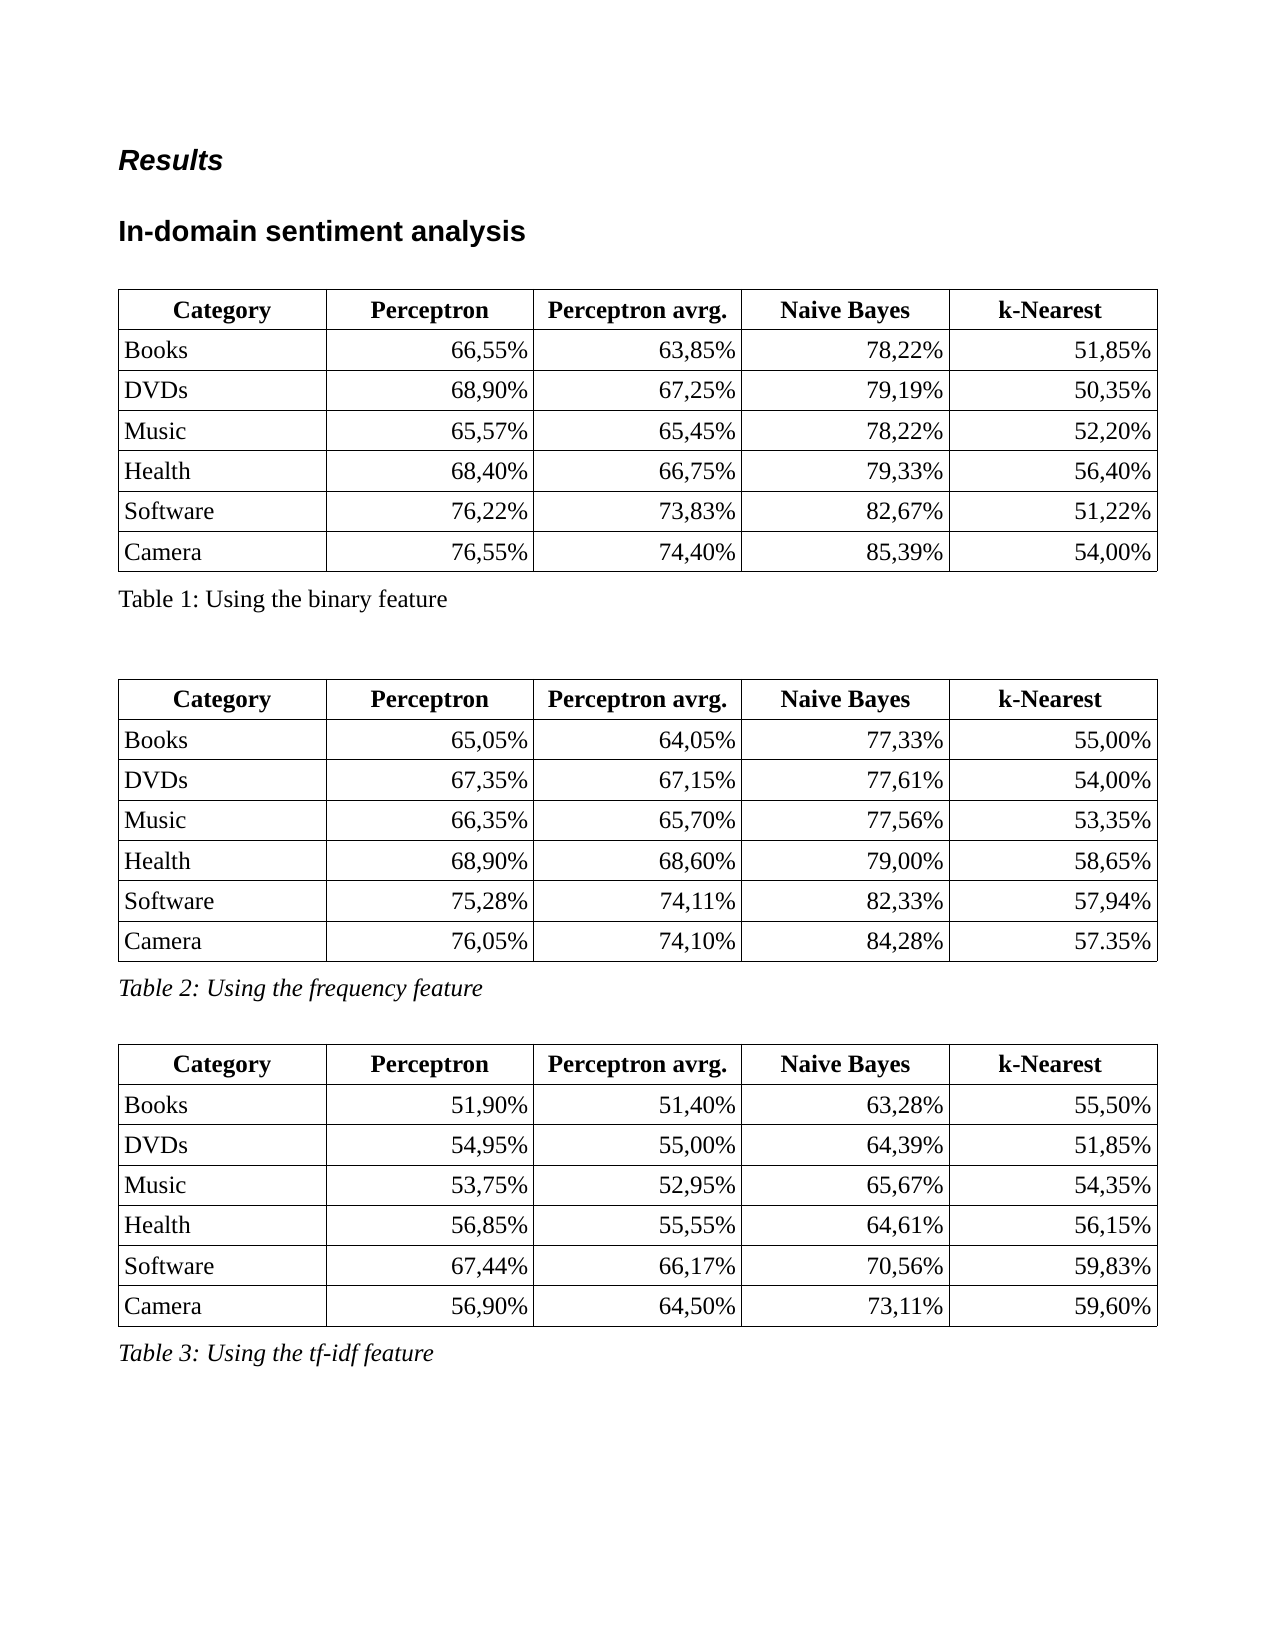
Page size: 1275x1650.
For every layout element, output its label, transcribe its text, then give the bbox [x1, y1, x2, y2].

table_cell 51,22% [950, 492, 1157, 531]
table_cell 77,61% [742, 760, 949, 800]
table_cell 74,11% [534, 881, 741, 921]
table_cell 70,56% [742, 1246, 949, 1285]
table_cell 64,50% [534, 1286, 741, 1326]
table_cell 55,55% [534, 1206, 741, 1245]
table_cell 56,40% [950, 451, 1157, 491]
table_cell Books [119, 720, 326, 759]
table_cell 82,33% [742, 881, 949, 921]
table_cell 76,05% [327, 922, 533, 961]
table_cell 65,05% [327, 720, 533, 759]
table_cell 64,39% [742, 1125, 949, 1164]
table_cell 78,22% [742, 330, 949, 369]
table_cell 59,83% [950, 1246, 1157, 1285]
table_cell 76,55% [327, 532, 533, 571]
table_cell 76,22% [327, 492, 533, 531]
table_cell 84,28% [742, 922, 949, 961]
table_cell 54,00% [950, 760, 1157, 800]
table_cell 77,56% [742, 801, 949, 840]
table_cell 54,95% [327, 1125, 533, 1164]
table_cell Software [119, 492, 326, 531]
table_cell 66,17% [534, 1246, 741, 1285]
table_cell DVDs [119, 1125, 326, 1164]
text Table 2: Using the frequency feature [118, 973, 1157, 1002]
table_cell Books [119, 1085, 326, 1124]
table_cell 79,00% [742, 841, 949, 880]
table_header Perceptron [327, 680, 533, 719]
table_cell Health [119, 1206, 326, 1245]
table_cell 65,45% [534, 411, 741, 450]
table_cell 53,75% [327, 1166, 533, 1205]
table_cell 68,60% [534, 841, 741, 880]
table_cell 66,55% [327, 330, 533, 369]
table_header k-Nearest [950, 290, 1157, 329]
table_cell 68,90% [327, 371, 533, 410]
text Table 3: Using the tf-idf feature [118, 1338, 1157, 1367]
table_cell 78,22% [742, 411, 949, 450]
table_cell 75,28% [327, 881, 533, 921]
text Table 1: Using the binary feature [118, 584, 1157, 612]
table_cell Books [119, 330, 326, 369]
table_header Perceptron [327, 290, 533, 329]
table_cell 54,35% [950, 1166, 1157, 1205]
table_cell 51,85% [950, 330, 1157, 369]
table_cell Music [119, 1166, 326, 1205]
table_cell 50,35% [950, 371, 1157, 410]
table_cell DVDs [119, 760, 326, 800]
table_cell Health [119, 841, 326, 880]
table_header Category [119, 680, 326, 719]
table_cell 56,85% [327, 1206, 533, 1245]
table_cell 59,60% [950, 1286, 1157, 1326]
table_cell 56,15% [950, 1206, 1157, 1245]
table_cell 55,00% [534, 1125, 741, 1164]
table_header Naive Bayes [742, 680, 949, 719]
table_cell 55,00% [950, 720, 1157, 759]
table_cell 74,10% [534, 922, 741, 961]
table_cell 64,61% [742, 1206, 949, 1245]
table_cell Camera [119, 532, 326, 571]
table_cell 68,90% [327, 841, 533, 880]
table_header Perceptron avrg. [534, 290, 741, 329]
table_cell 67,25% [534, 371, 741, 410]
table_header k-Nearest [950, 1045, 1157, 1084]
table_cell Music [119, 801, 326, 840]
table_header Naive Bayes [742, 290, 949, 329]
table_cell 67,15% [534, 760, 741, 800]
table_cell 68,40% [327, 451, 533, 491]
table_header Category [119, 1045, 326, 1084]
table_cell 57,94% [950, 881, 1157, 921]
table_cell 65,70% [534, 801, 741, 840]
table_cell Music [119, 411, 326, 450]
table_header Perceptron avrg. [534, 1045, 741, 1084]
table_cell 85,39% [742, 532, 949, 571]
table_cell 65,57% [327, 411, 533, 450]
table_header Perceptron avrg. [534, 680, 741, 719]
table_cell 63,85% [534, 330, 741, 369]
subtitle In-domain sentiment analysis [118, 214, 1157, 248]
table_cell 73,83% [534, 492, 741, 531]
table_header k-Nearest [950, 680, 1157, 719]
table_header Category [119, 290, 326, 329]
table_cell 66,35% [327, 801, 533, 840]
table_cell 51,90% [327, 1085, 533, 1124]
table_cell 79,33% [742, 451, 949, 491]
table_cell 51,85% [950, 1125, 1157, 1164]
table_cell 51,40% [534, 1085, 741, 1124]
table_cell 79,19% [742, 371, 949, 410]
table_cell 57.35% [950, 922, 1157, 961]
table_cell 56,90% [327, 1286, 533, 1326]
table_cell Camera [119, 922, 326, 961]
table_cell DVDs [119, 371, 326, 410]
table_header Perceptron [327, 1045, 533, 1084]
table_cell 58,65% [950, 841, 1157, 880]
table_cell Software [119, 881, 326, 921]
table_cell 67,35% [327, 760, 533, 800]
table_cell 55,50% [950, 1085, 1157, 1124]
table_header Naive Bayes [742, 1045, 949, 1084]
table_cell 82,67% [742, 492, 949, 531]
table_cell Health [119, 451, 326, 491]
table_cell 66,75% [534, 451, 741, 491]
table_cell 65,67% [742, 1166, 949, 1205]
table_cell 63,28% [742, 1085, 949, 1124]
table_cell 54,00% [950, 532, 1157, 571]
table_cell 53,35% [950, 801, 1157, 840]
table_cell 73,11% [742, 1286, 949, 1326]
table_cell Software [119, 1246, 326, 1285]
table_cell 74,40% [534, 532, 741, 571]
table_cell 67,44% [327, 1246, 533, 1285]
table_cell 52,95% [534, 1166, 741, 1205]
table_cell 64,05% [534, 720, 741, 759]
subtitle Results [118, 143, 1157, 177]
table_cell Camera [119, 1286, 326, 1326]
table_cell 52,20% [950, 411, 1157, 450]
table_cell 77,33% [742, 720, 949, 759]
